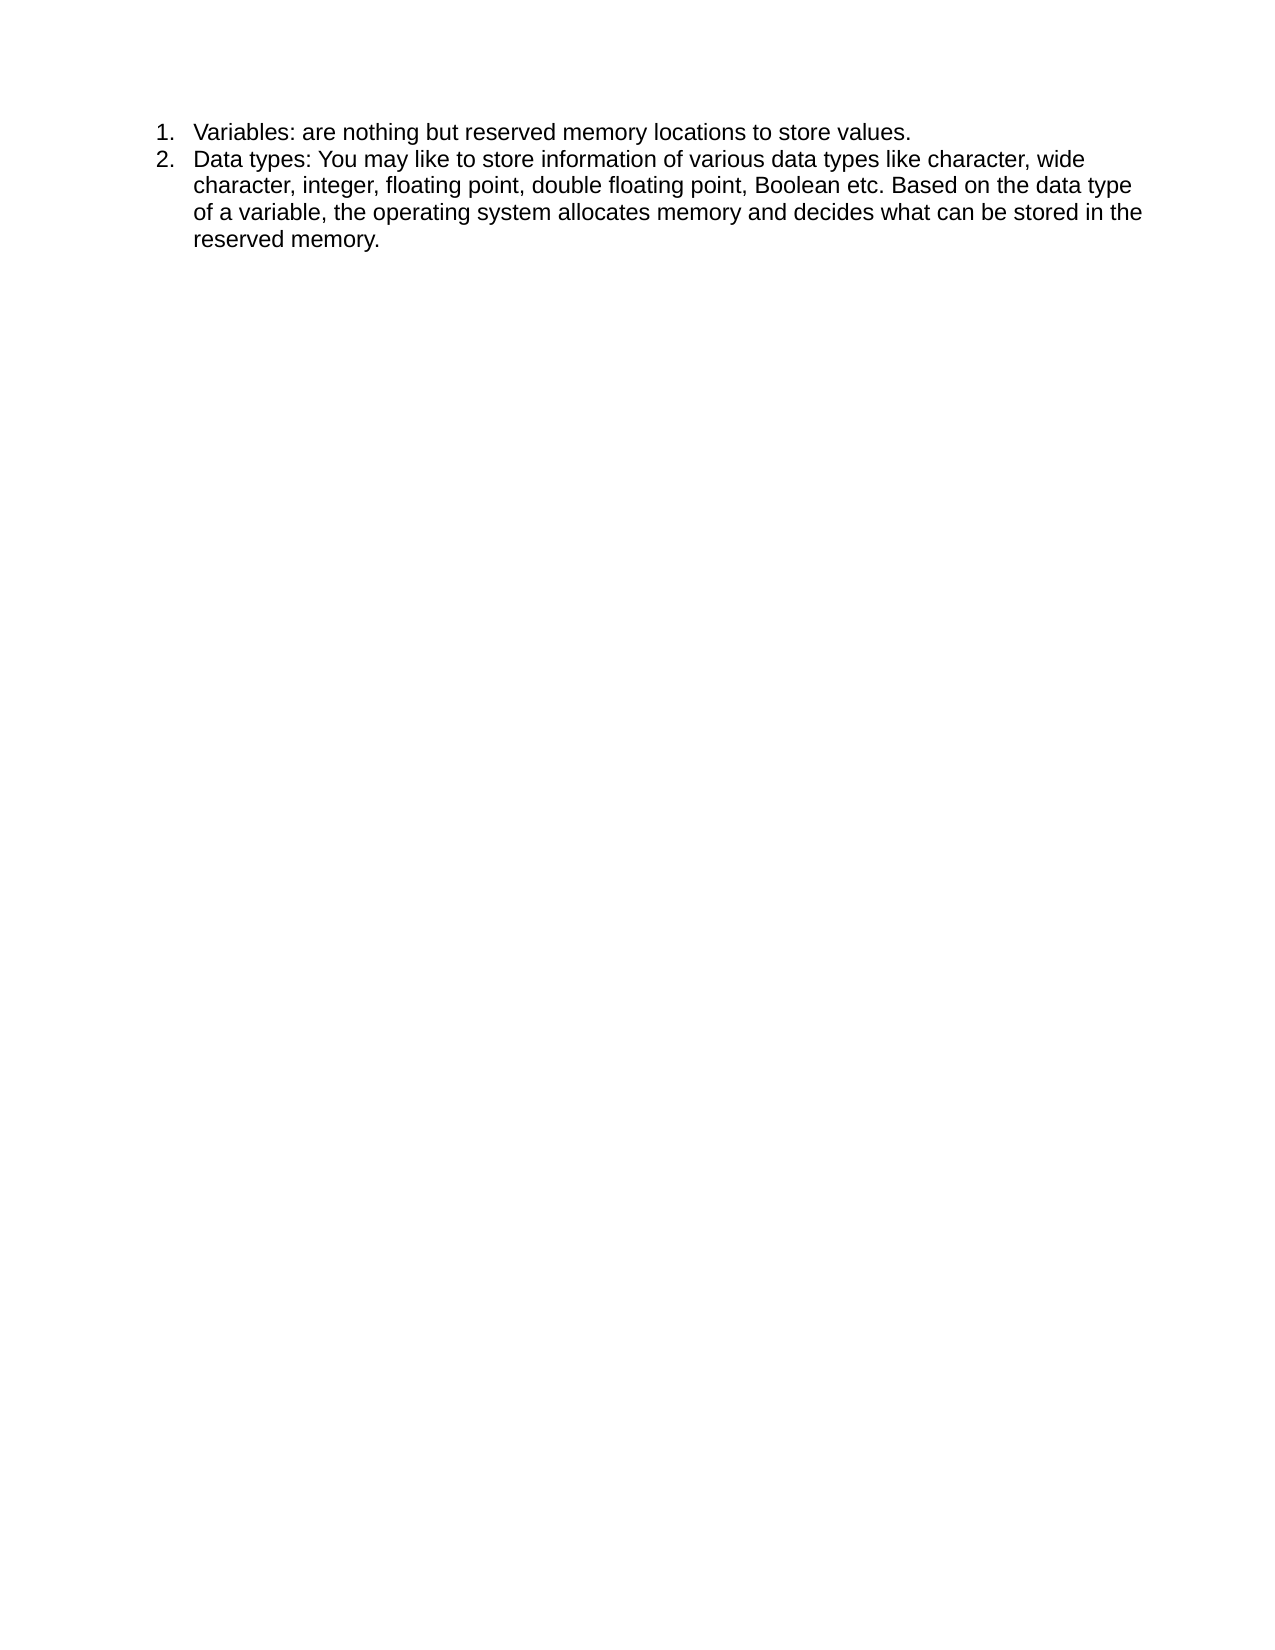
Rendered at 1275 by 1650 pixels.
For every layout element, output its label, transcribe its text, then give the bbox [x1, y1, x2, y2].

list Variables: are nothing but reserved memory locations to store values. [156, 118, 1157, 145]
list Data types: You may like to store information of various data types like character, wide character, integer, floating point, double floating point, Boolean etc. Based on the data type of a variable, the operating system allocates memory and decides what can be stored in the reserved memory. [156, 145, 1157, 252]
